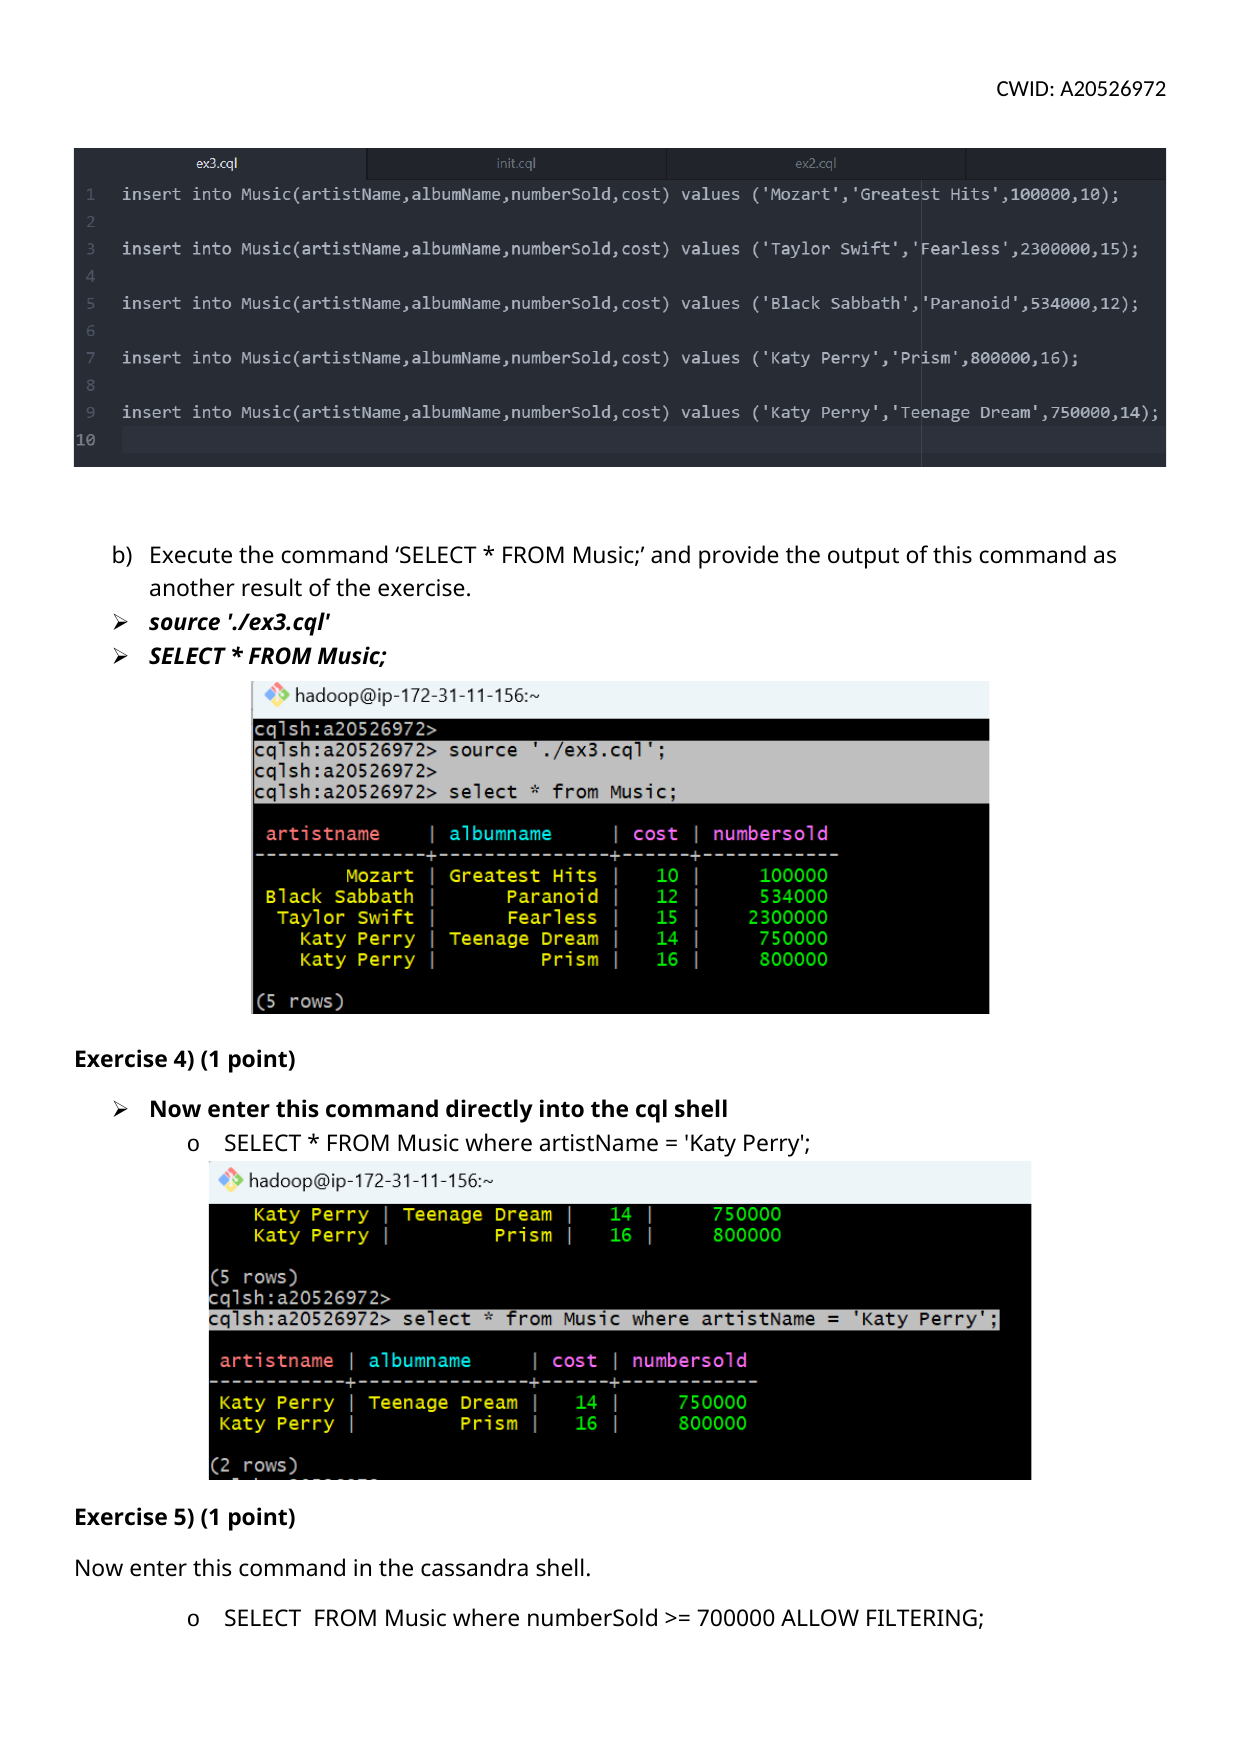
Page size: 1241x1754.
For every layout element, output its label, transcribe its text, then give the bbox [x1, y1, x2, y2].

list SELECT * FROM Music; [111, 640, 1166, 671]
list Now enter this command directly into the cql shell [111, 1093, 1166, 1124]
text Exercise 5) (1 point) [74, 1501, 1166, 1533]
text Exercise 4) (1 point) [74, 1043, 1166, 1074]
picture [250, 681, 990, 1014]
picture [208, 1161, 1032, 1480]
list SELECT * FROM Music where artistName = 'Katy Perry'; [186, 1127, 1166, 1158]
list Execute the command ‘SELECT * FROM Music;’ and provide the output of this command as another result of the exercise. [111, 538, 1166, 603]
list SELECT FROM Music where numberSold >= 700000 ALLOW FILTERING; [186, 1602, 1166, 1633]
text Now enter this command in the cassandra shell. [74, 1552, 1166, 1583]
list source './ex3.cql' [111, 606, 1166, 637]
picture [73, 148, 1167, 467]
